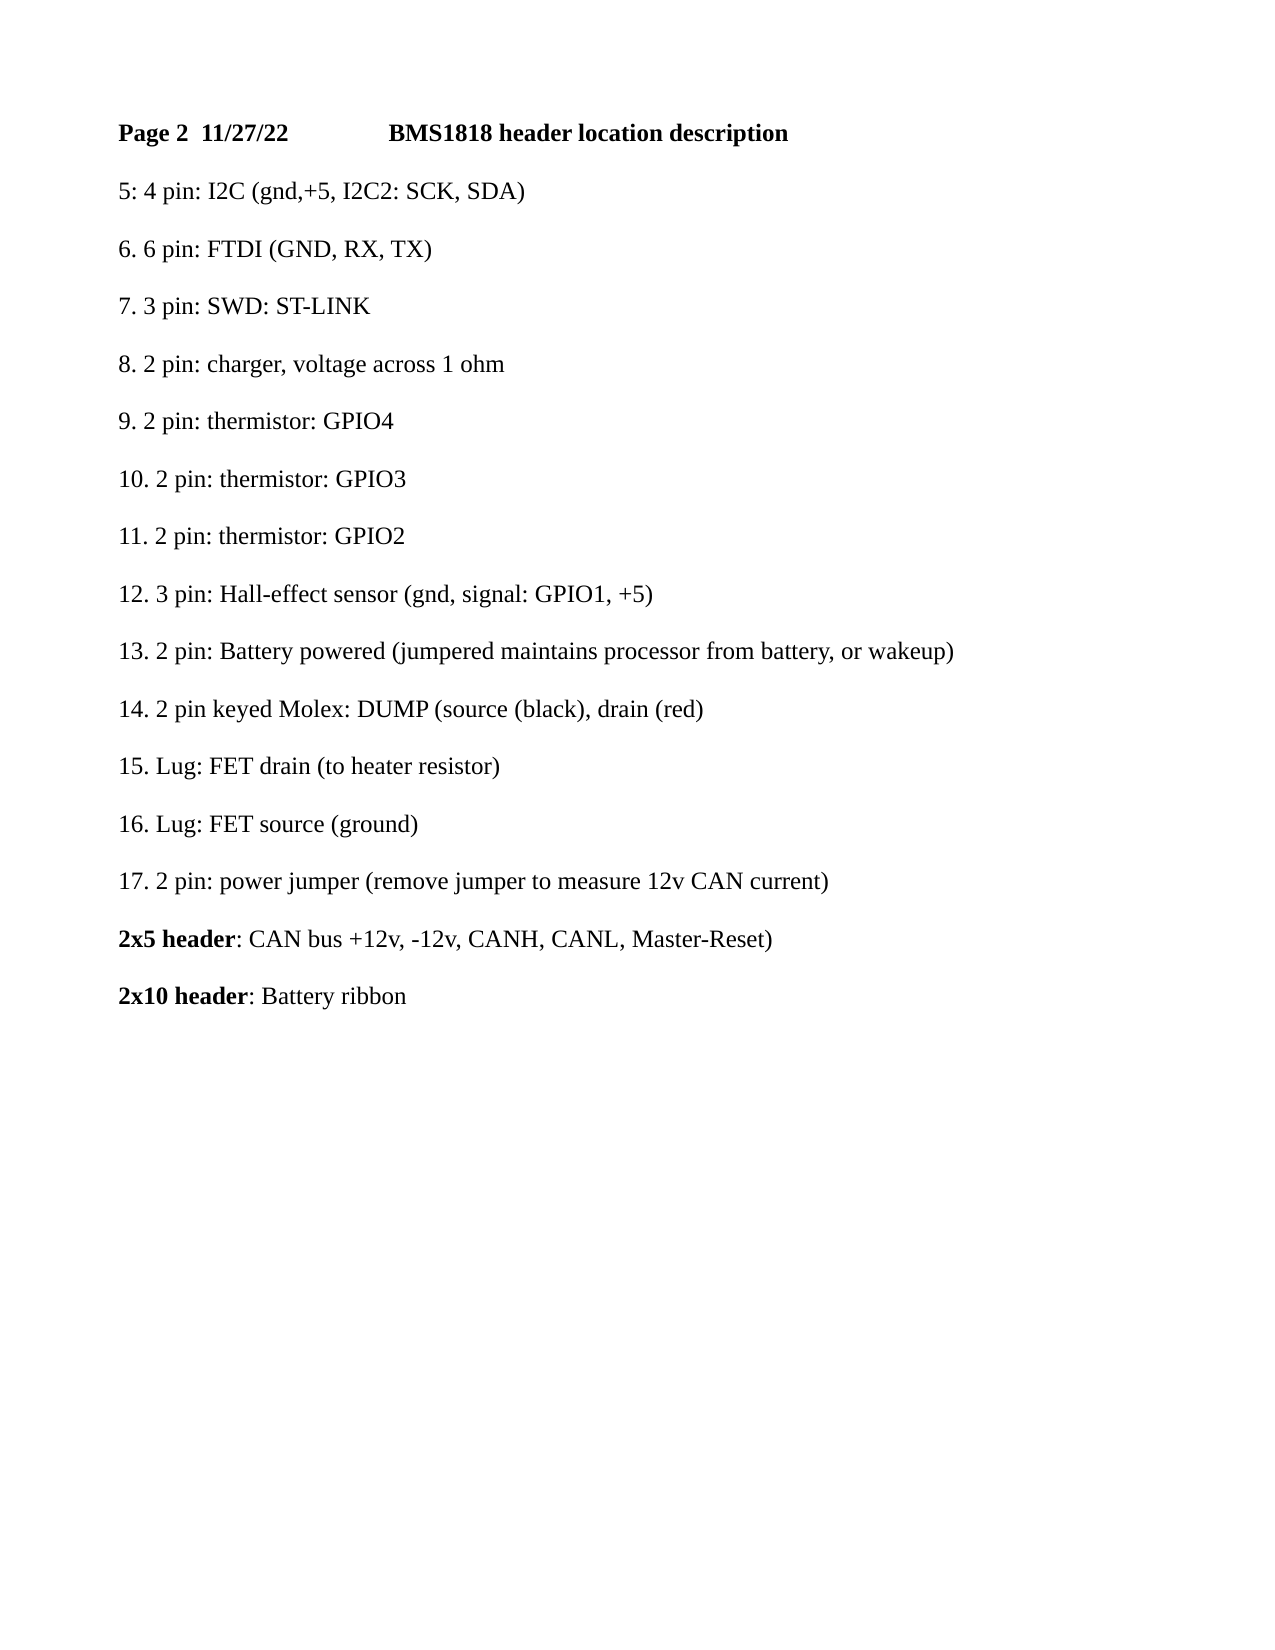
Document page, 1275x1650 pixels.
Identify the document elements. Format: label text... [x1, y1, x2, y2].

text 5: 4 pin: I2C (gnd,+5, I2C2: SCK, SDA) [118, 176, 1157, 205]
text 15. Lug: FET drain (to heater resistor) [118, 751, 1157, 780]
text 12. 3 pin: Hall-effect sensor (gnd, signal: GPIO1, +5) [118, 579, 1157, 608]
text 13. 2 pin: Battery powered (jumpered maintains processor from battery, or wakeup) [118, 636, 1157, 665]
text 2x5 header: CAN bus +12v, -12v, CANH, CANL, Master-Reset) [118, 924, 1157, 953]
text 17. 2 pin: power jumper (remove jumper to measure 12v CAN current) [118, 866, 1157, 895]
text 7. 3 pin: SWD: ST-LINK [118, 291, 1157, 320]
text 10. 2 pin: thermistor: GPIO3 [118, 464, 1157, 493]
text 2x10 header: Battery ribbon [118, 981, 1157, 1010]
text 11. 2 pin: thermistor: GPIO2 [118, 521, 1157, 550]
text 9. 2 pin: thermistor: GPIO4 [118, 406, 1157, 435]
text 16. Lug: FET source (ground) [118, 809, 1157, 838]
text 8. 2 pin: charger, voltage across 1 ohm [118, 349, 1157, 378]
text 6. 6 pin: FTDI (GND, RX, TX) [118, 234, 1157, 263]
text 14. 2 pin keyed Molex: DUMP (source (black), drain (red) [118, 694, 1157, 723]
